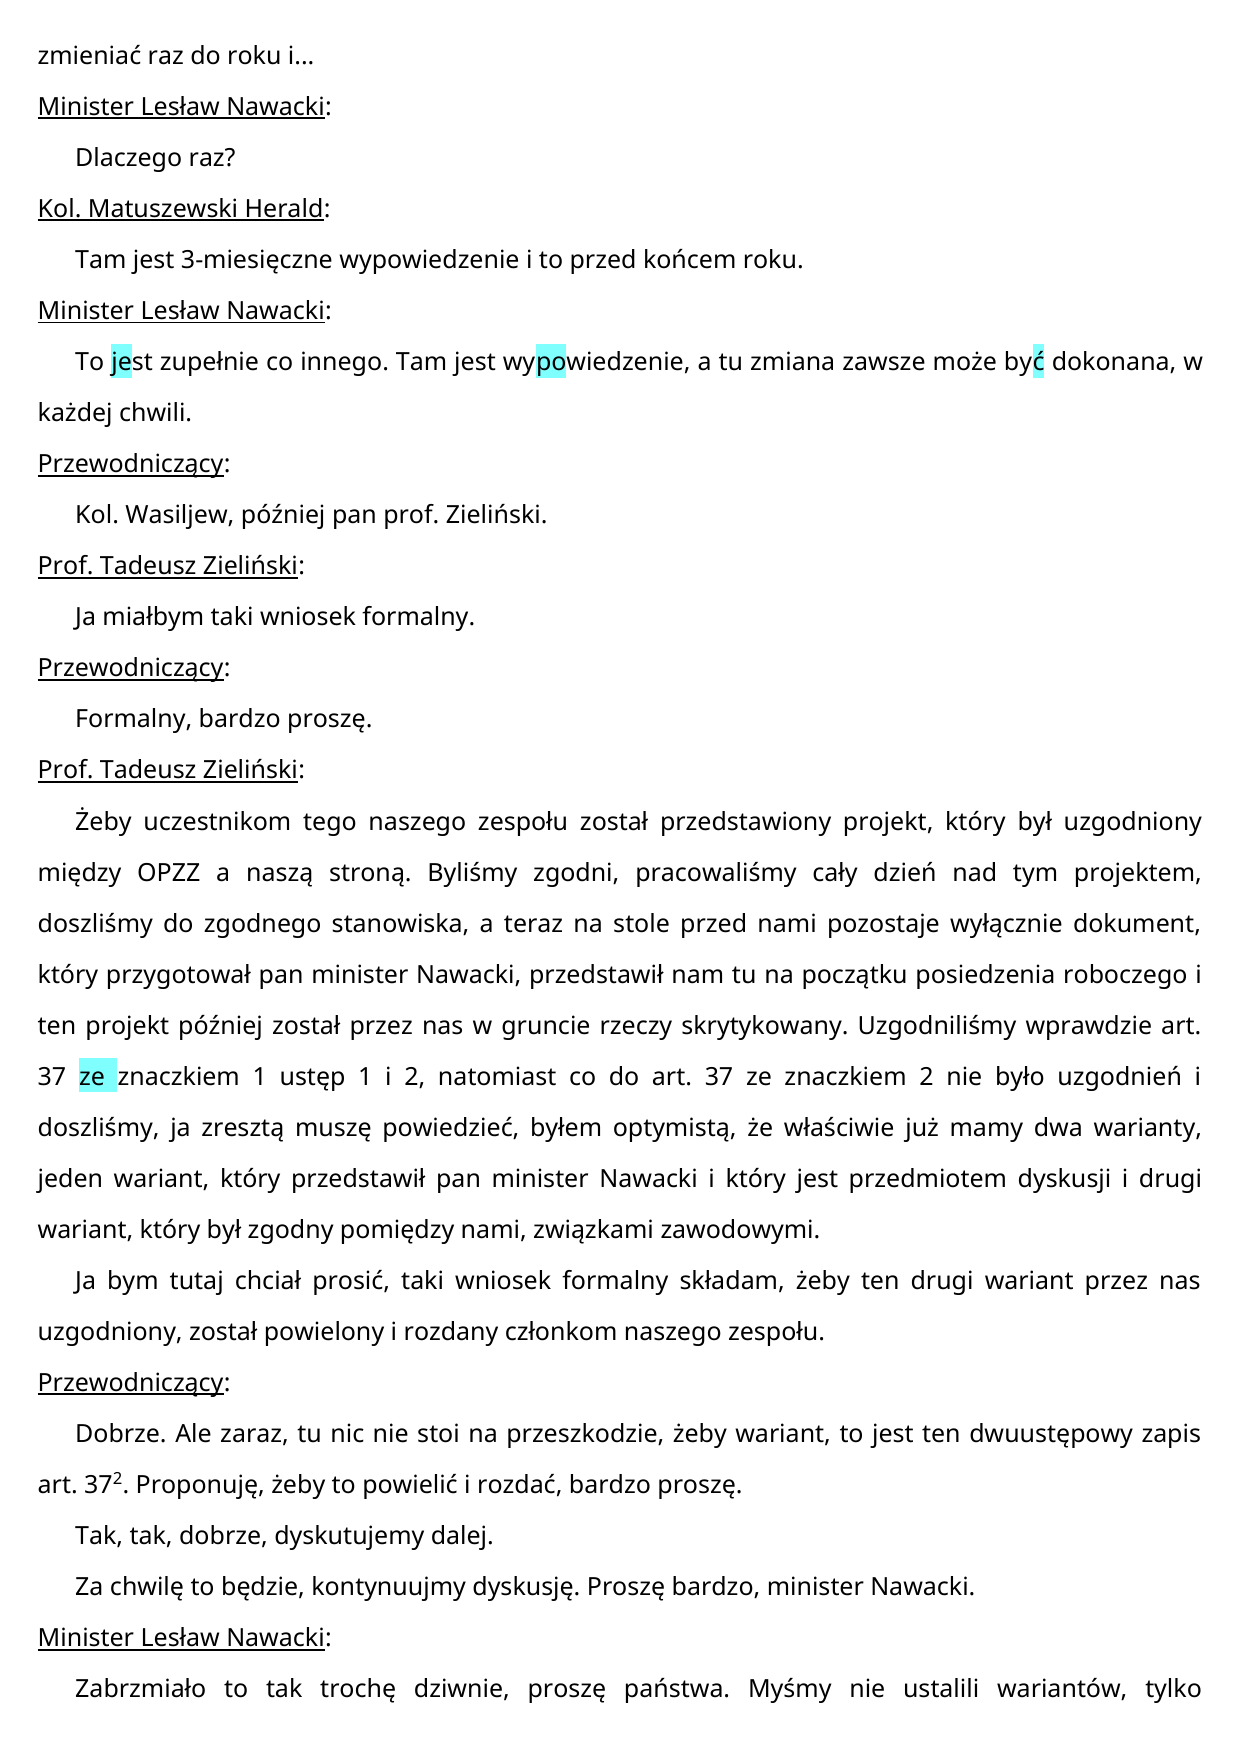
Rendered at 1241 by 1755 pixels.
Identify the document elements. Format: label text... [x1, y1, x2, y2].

text Kol. Matuszewski Herald: [37, 191, 1203, 225]
text Tam jest 3-miesięczne wypowiedzenie i to przed końcem roku. [37, 242, 1203, 276]
text Minister Lesław Nawacki: [37, 88, 1203, 123]
text Przewodniczący: [37, 1364, 1203, 1399]
text Żeby uczestnikom tego naszego zespołu został przedstawiony projekt, który był uzgodniony między OPZZ a naszą stroną. Byliśmy zgodni, pracowaliśmy cały dzień nad tym projektem, doszliśmy do zgodnego stanowiska, a teraz na stole przed nami pozostaje wyłącznie dokument, który przygotował pan minister Nawacki, przedstawił nam tu na początku posiedzenia roboczego i ten projekt później został przez nas w gruncie rzeczy skrytykowany. Uzgodniliśmy wprawdzie art. 37 ze znaczkiem 1 ustęp 1 i 2, natomiast co do art. 37 ze znaczkiem 2 nie było uzgodnień i doszliśmy, ja zresztą muszę powiedzieć, byłem optymistą, że właściwie już mamy dwa warianty, jeden wariant, który przedstawił pan minister Nawacki i który jest przedmiotem dyskusji i drugi wariant, który był zgodny pomiędzy nami, związkami zawodowymi. [37, 803, 1203, 1246]
text Ja bym tutaj chciał prosić, taki wniosek formalny składam, żeby ten drugi wariant przez nas uzgodniony, został powielony i rozdany członkom naszego zespołu. [37, 1262, 1203, 1348]
text Zabrzmiało to tak trochę dziwnie, proszę państwa. Myśmy nie ustalili wariantów, tylko [37, 1671, 1203, 1705]
text To jest zupełnie co innego. Tam jest wypowiedzenie, a tu zmiana zawsze może być dokonana, w każdej chwili. [37, 344, 1203, 429]
text Prof. Tadeusz Zieliński: [37, 548, 1203, 582]
text Za chwilę to będzie, kontynuujmy dyskusję. Proszę bardzo, minister Nawacki. [37, 1569, 1203, 1603]
text Dobrze. Ale zaraz, tu nic nie stoi na przeszkodzie, żeby wariant, to jest ten dwuustępowy zapis art. 372. Proponuję, żeby to powielić i rozdać, bardzo proszę. [37, 1416, 1203, 1501]
text Prof. Tadeusz Zieliński: [37, 752, 1203, 786]
text Minister Lesław Nawacki: [37, 1620, 1203, 1654]
text Przewodniczący: [37, 446, 1203, 480]
text Formalny, bardzo proszę. [37, 701, 1203, 735]
text Minister Lesław Nawacki: [37, 293, 1203, 327]
text Tak, tak, dobrze, dyskutujemy dalej. [37, 1518, 1203, 1552]
text Kol. Wasiljew, później pan prof. Zieliński. [37, 497, 1203, 531]
text Ja miałbym taki wniosek formalny. [37, 599, 1203, 633]
text Dlaczego raz? [37, 139, 1203, 174]
text Przewodniczący: [37, 650, 1203, 684]
text zmieniać raz do roku i... [37, 37, 1203, 72]
